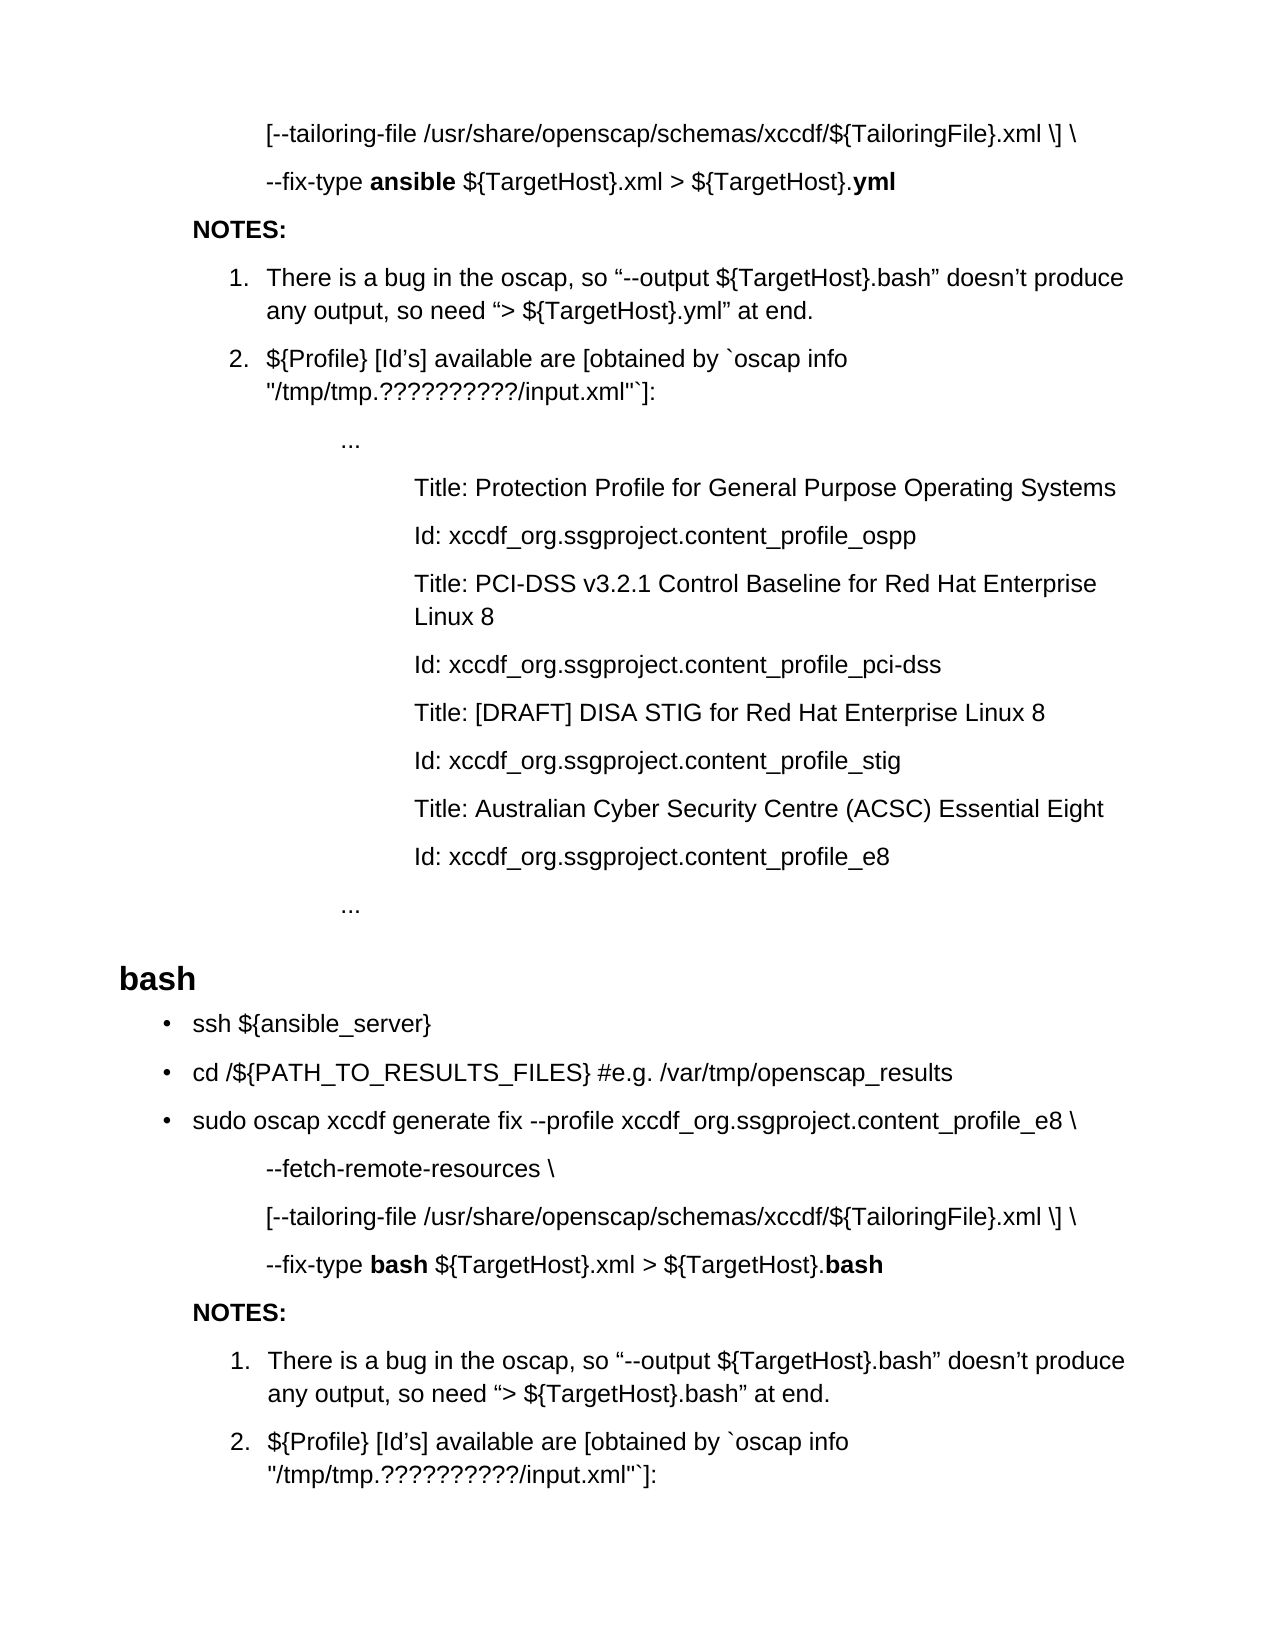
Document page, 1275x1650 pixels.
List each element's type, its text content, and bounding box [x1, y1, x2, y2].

text NOTES: [192, 214, 1156, 243]
list ${Profile} [Id’s] available are [obtained by `oscap info "/tmp/tmp.??????????/input.xml"`]: [229, 344, 1156, 405]
text Id: xccdf_org.ssgproject.content_profile_e8 [414, 842, 1156, 871]
text Title: PCI-DSS v3.2.1 Control Baseline for Red Hat Enterprise Linux 8 [414, 569, 1156, 631]
text --fetch-remote-resources \ [266, 1154, 1156, 1182]
list There is a bug in the oscap, so “--output ${TargetHost}.bash” doesn’t produce any output, so need “> ${TargetHost}.yml” at end. [229, 263, 1156, 324]
list ssh ${ansible_server} [163, 1009, 1156, 1038]
text Title: [DRAFT] DISA STIG for Red Hat Enterprise Linux 8 [414, 698, 1156, 727]
text Id: xccdf_org.ssgproject.content_profile_stig [414, 746, 1156, 774]
text --fix-type bash ${TargetHost}.xml > ${TargetHost}.bash [266, 1250, 1156, 1278]
text NOTES: [192, 1298, 1156, 1327]
text Id: xccdf_org.ssgproject.content_profile_pci-dss [414, 650, 1156, 678]
text ... [340, 425, 1156, 453]
subtitle bash [118, 959, 1156, 997]
text [--tailoring-file /usr/share/openscap/schemas/xccdf/${TailoringFile}.xml \] \ [266, 118, 1156, 147]
text [--tailoring-file /usr/share/openscap/schemas/xccdf/${TailoringFile}.xml \] \ [266, 1202, 1156, 1231]
list There is a bug in the oscap, so “--output ${TargetHost}.bash” doesn’t produce any output, so need “> ${TargetHost}.bash” at end. [230, 1346, 1156, 1408]
text Title: Australian Cyber Security Centre (ACSC) Essential Eight [414, 794, 1156, 823]
text --fix-type ansible ${TargetHost}.xml > ${TargetHost}.yml [266, 167, 1156, 195]
text Title: Protection Profile for General Purpose Operating Systems [414, 473, 1156, 501]
list cd /${PATH_TO_RESULTS_FILES} #e.g. /var/tmp/openscap_results [163, 1057, 1156, 1086]
text ... [340, 890, 1156, 919]
list ${Profile} [Id’s] available are [obtained by `oscap info "/tmp/tmp.??????????/input.xml"`]: [230, 1427, 1156, 1489]
text Id: xccdf_org.ssgproject.content_profile_ospp [414, 521, 1156, 549]
list sudo oscap xccdf generate fix --profile xccdf_org.ssgproject.content_profile_e8 \ [163, 1106, 1156, 1134]
